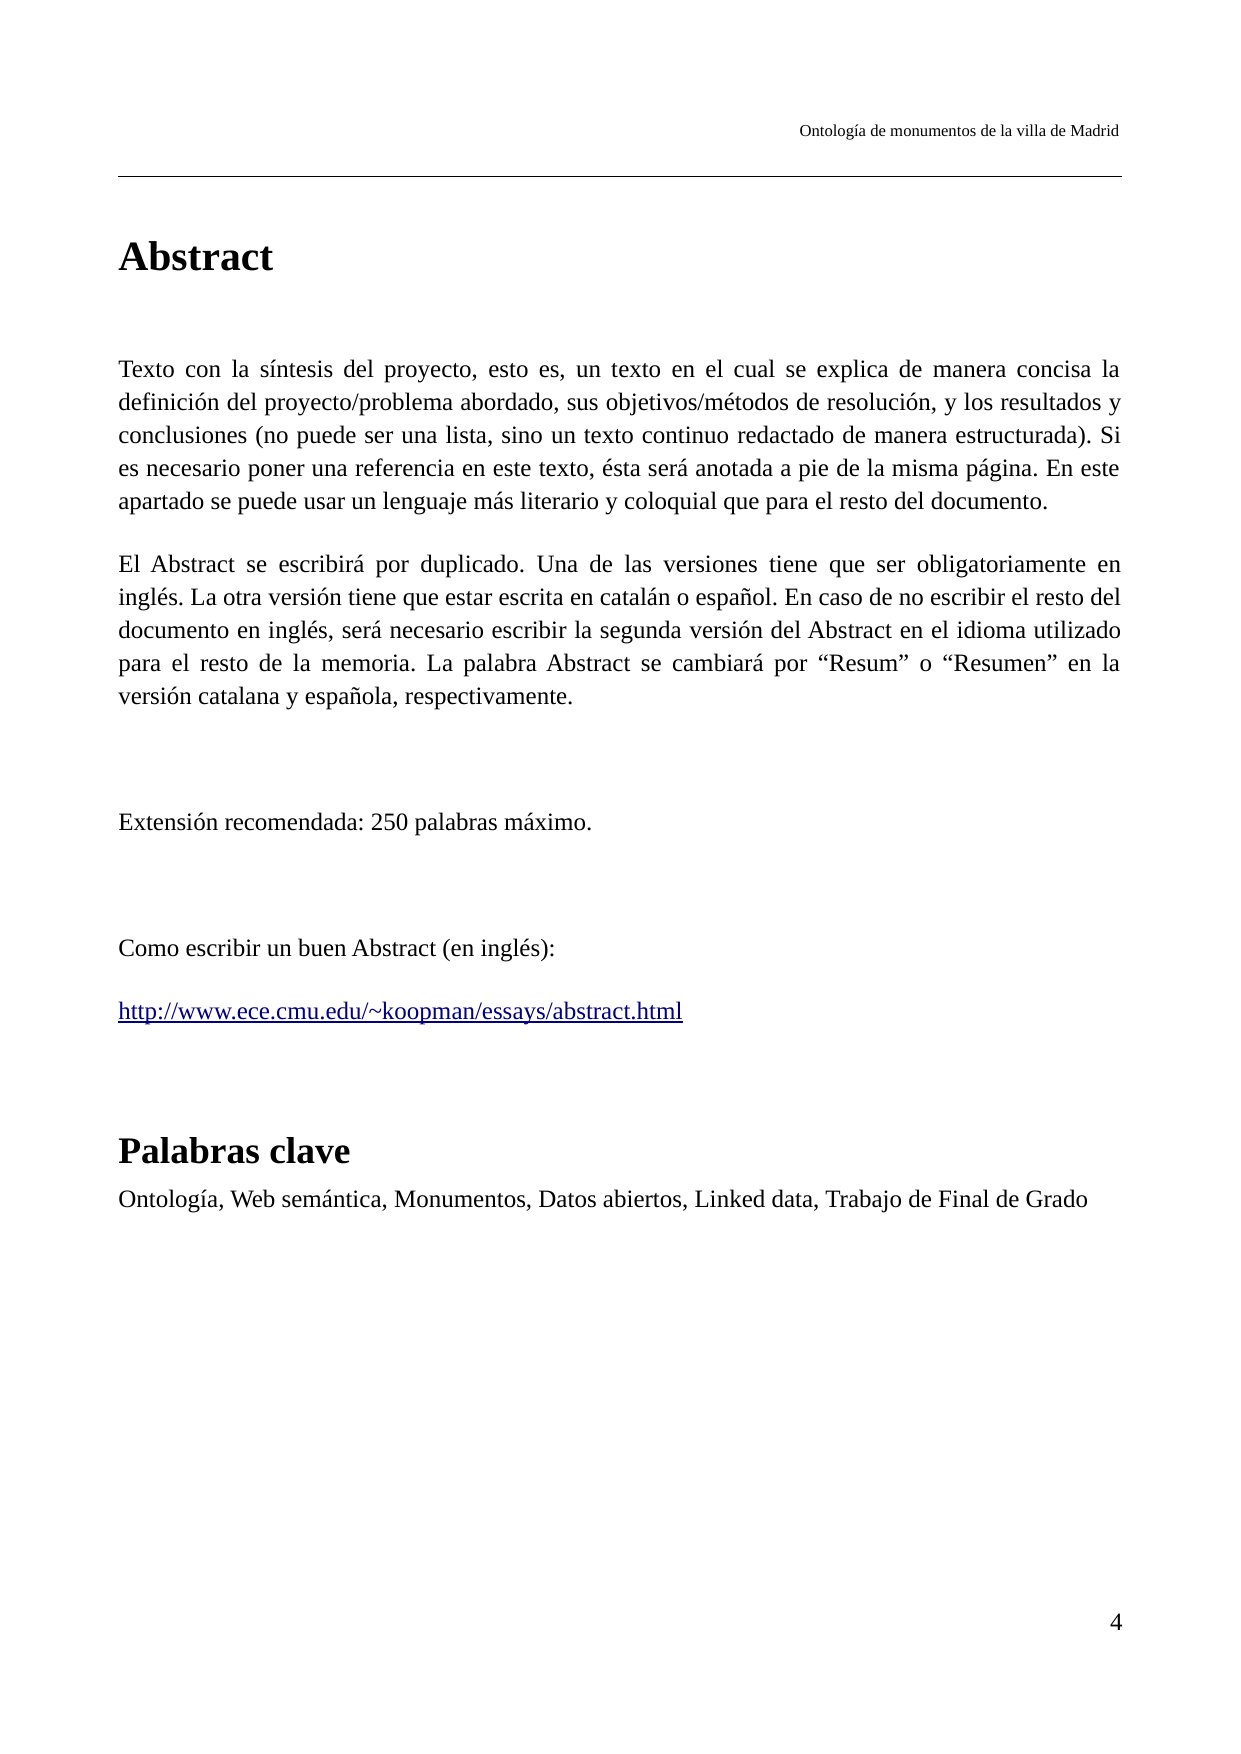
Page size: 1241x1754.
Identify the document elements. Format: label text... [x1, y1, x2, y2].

text El Abstract se escribirá por duplicado. Una de las versiones tiene que ser obligatoriamente en inglés. La otra versión tiene que estar escrita en catalán o español. En caso de no escribir el resto del documento en inglés, será necesario escribir la segunda versión del Abstract en el idioma utilizado para el resto de la memoria. La palabra Abstract se cambiará por “Resum” o “Resumen” en la versión catalana y española, respectivamente. [118, 549, 1122, 710]
text http://www.ece.cmu.edu/~koopman/essays/abstract.html [118, 996, 1122, 1025]
text Extensión recomendada: 250 palabras máximo. [118, 807, 1122, 836]
text Ontología, Web semántica, Monumentos, Datos abiertos, Linked data, Trabajo de Final de Grado [118, 1184, 1122, 1213]
subtitle Palabras clave [118, 1129, 1122, 1172]
title Abstract [118, 231, 1122, 279]
text Como escribir un buen Abstract (en inglés): [118, 933, 1122, 962]
text Texto con la síntesis del proyecto, esto es, un texto en el cual se explica de manera concisa la definición del proyecto/problema abordado, sus objetivos/métodos de resolución, y los resultados y conclusiones (no puede ser una lista, sino un texto continuo redactado de manera estructurada). Si es necesario poner una referencia en este texto, ésta será anotada a pie de la misma página. En este apartado se puede usar un lenguaje más literario y coloquial que para el resto del documento. [118, 354, 1122, 515]
